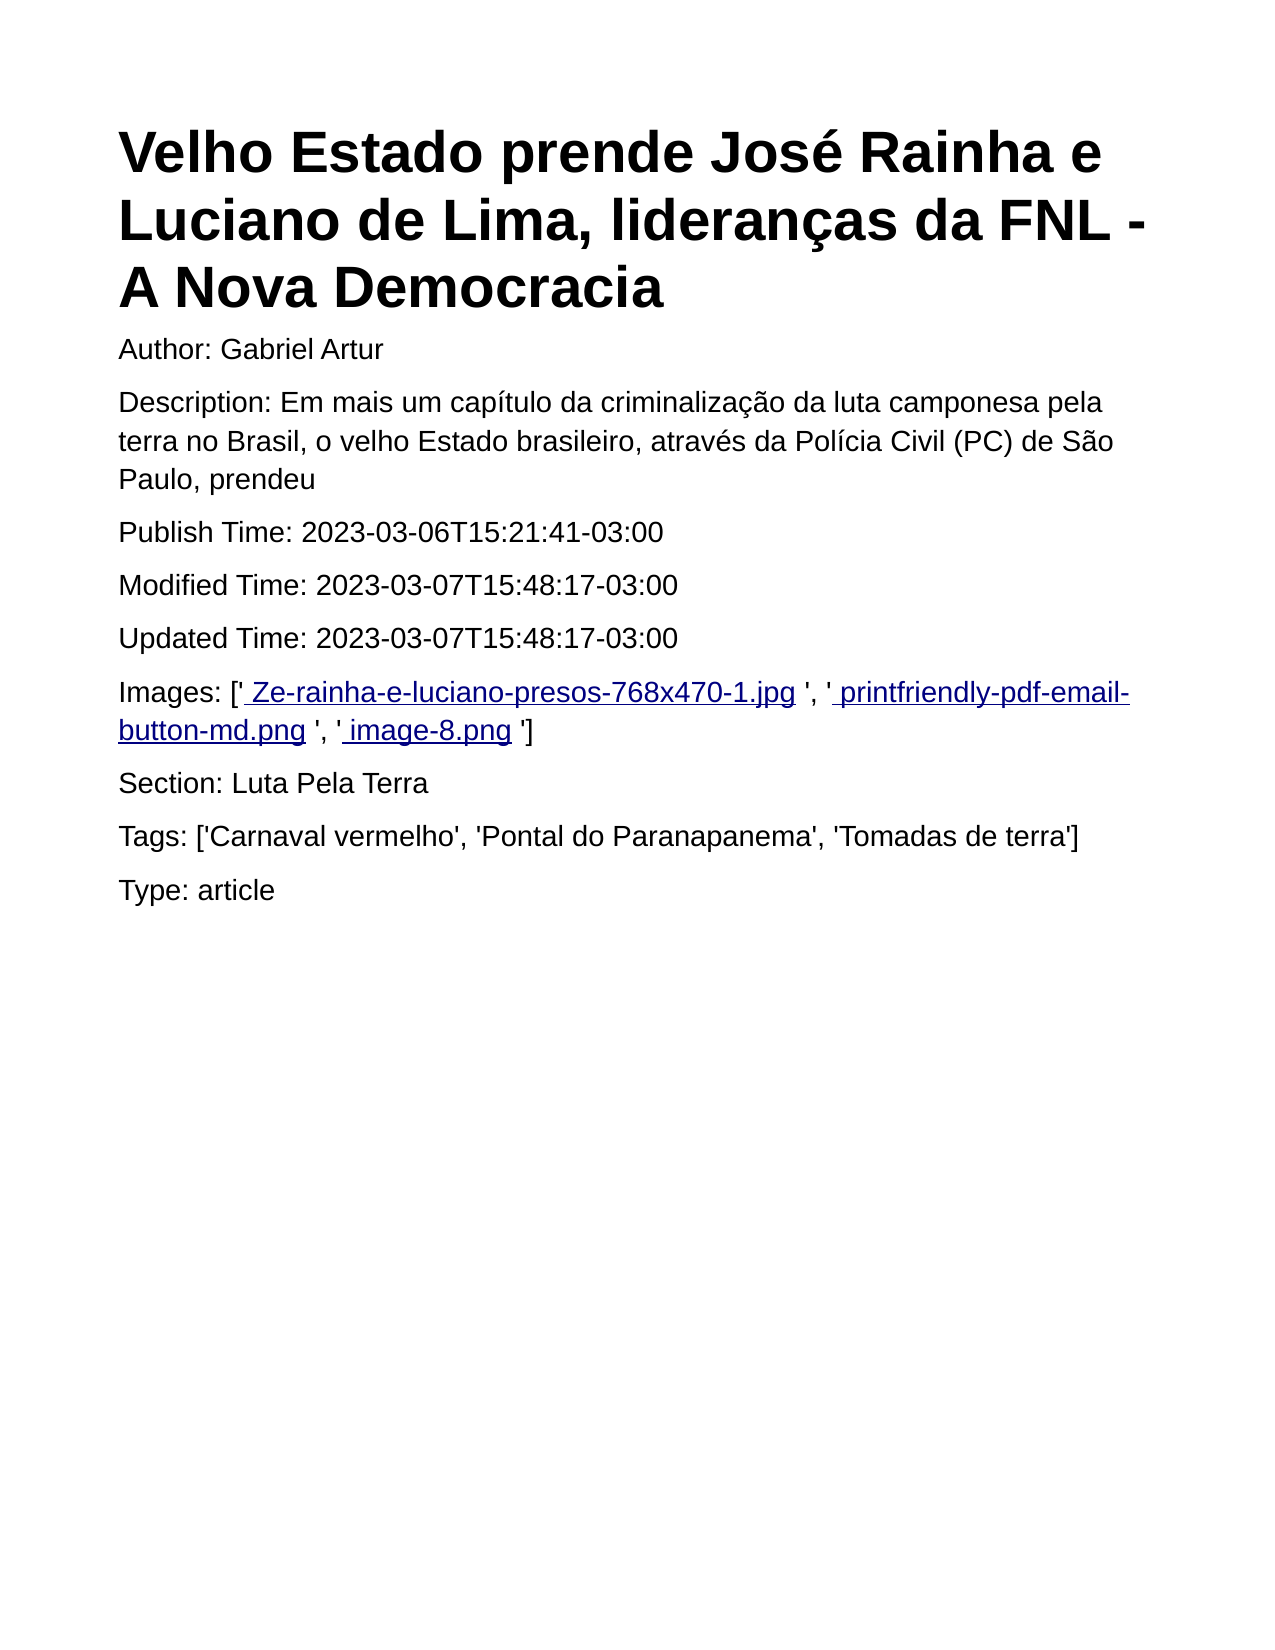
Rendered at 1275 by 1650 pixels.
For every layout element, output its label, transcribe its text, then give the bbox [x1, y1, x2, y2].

text Description: Em mais um capítulo da criminalização da luta camponesa pela terra no Brasil, o velho Estado brasileiro, através da Polícia Civil (PC) de São Paulo, prendeu [118, 385, 1157, 496]
text Publish Time: 2023-03-06T15:21:41-03:00 [118, 515, 1157, 549]
text Author: Gabriel Artur [118, 332, 1157, 365]
text Type: article [118, 872, 1157, 906]
text Images: [' Ze-rainha-e-luciano-presos-768x470-1.jpg ', ' printfriendly-pdf-email-button-md.png ', ' image-8.png '] [118, 674, 1157, 747]
text Updated Time: 2023-03-07T15:48:17-03:00 [118, 621, 1157, 655]
subtitle Velho Estado prende José Rainha e Luciano de Lima, lideranças da FNL - A Nova Democracia [118, 118, 1157, 319]
text Tags: ['Carnaval vermelho', 'Pontal do Paranapanema', 'Tomadas de terra'] [118, 819, 1157, 853]
text Section: Luta Pela Terra [118, 766, 1157, 800]
text Modified Time: 2023-03-07T15:48:17-03:00 [118, 568, 1157, 602]
